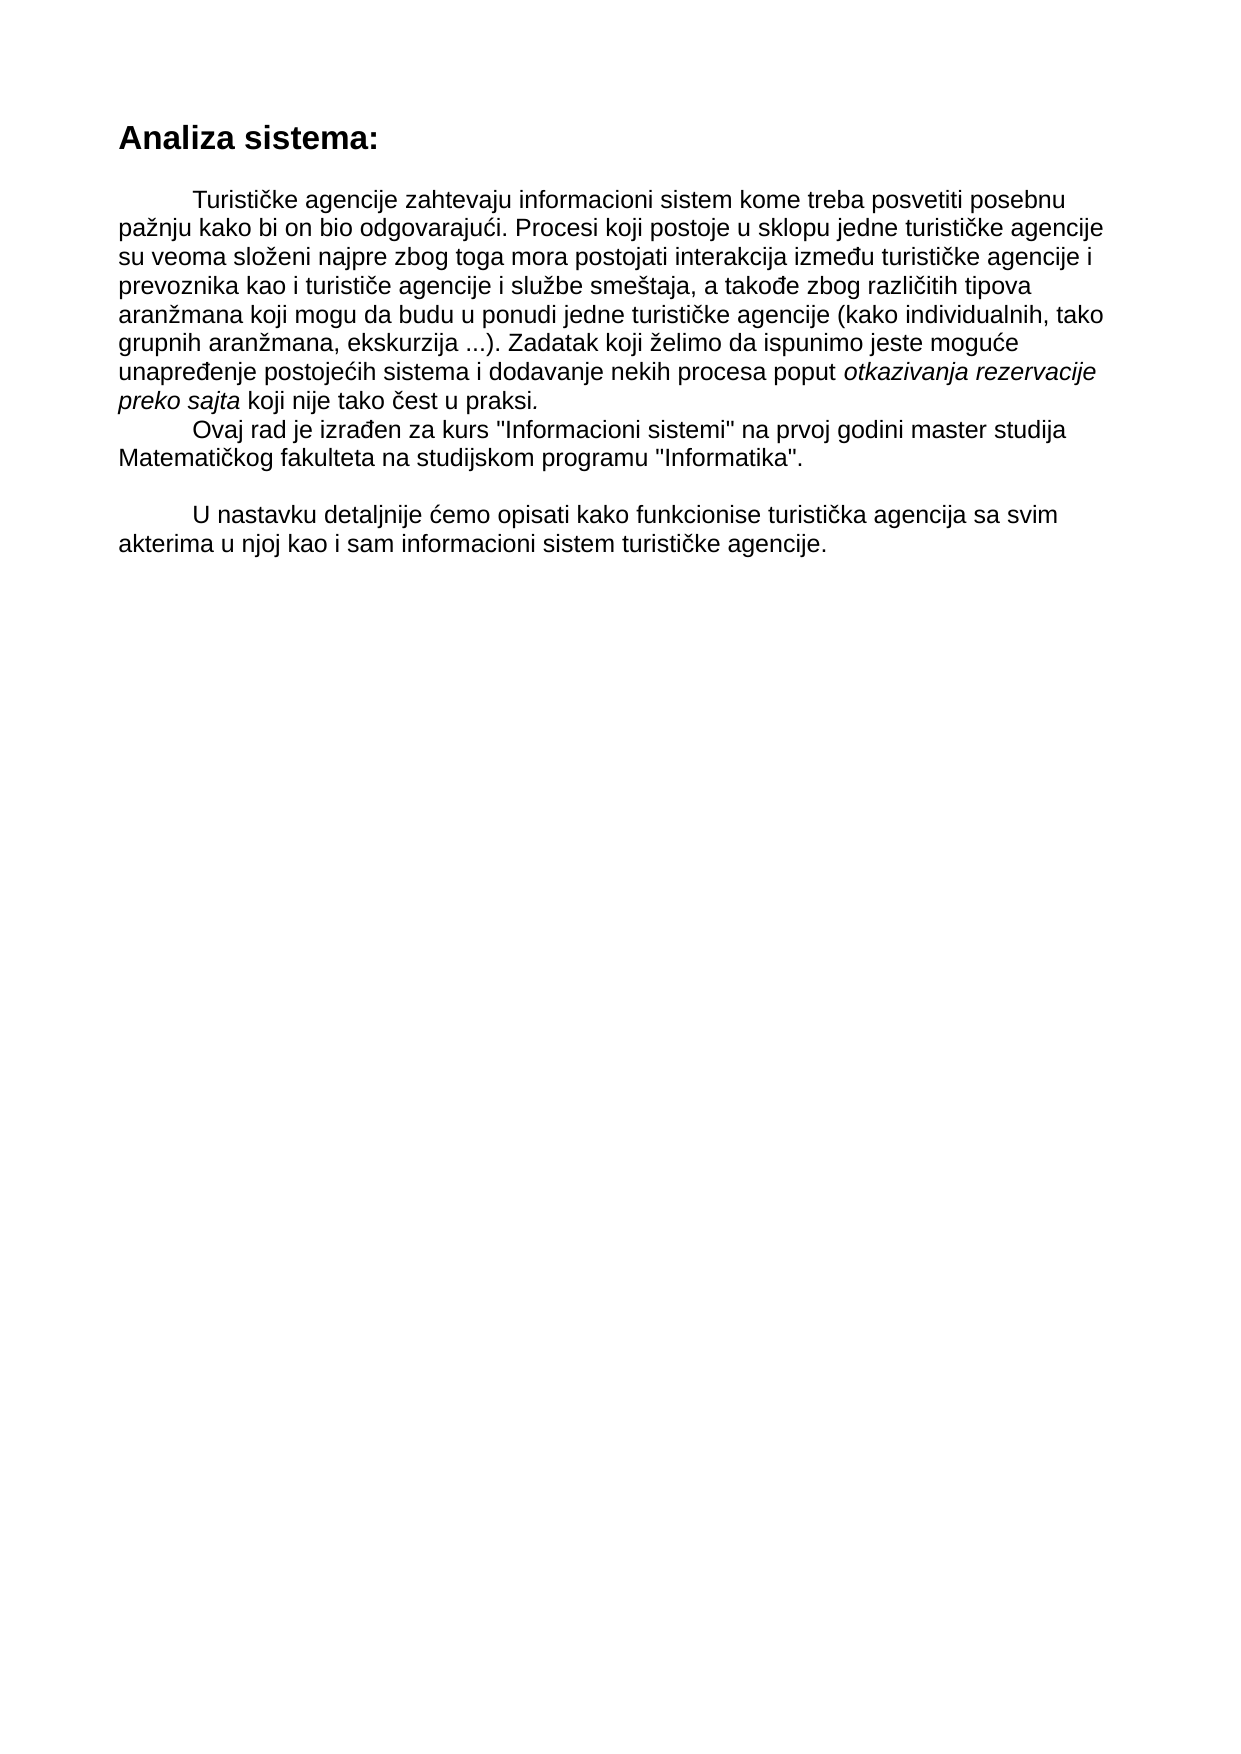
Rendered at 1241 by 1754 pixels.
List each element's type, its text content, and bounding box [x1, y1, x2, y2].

text Ovaj rad je izrađen za kurs "Informacioni sistemi" na prvoj godini master studija Matematičkog fakulteta na studijskom programu "Informatika". [118, 414, 1122, 472]
text U nastavku detaljnije ćemo opisati kako funkcionise turistička agencija sa svim akterima u njoj kao i sam informacioni sistem turističke agencije. [118, 500, 1122, 558]
text Analiza sistema: [118, 118, 1122, 157]
text Turističke agencije zahtevaju informacioni sistem kome treba posvetiti posebnu pažnju kako bi on bio odgovarajući. Procesi koji postoje u sklopu jedne turističke agencije su veoma složeni najpre zbog toga mora postojati interakcija između turističke agencije i prevoznika kao i turističe agencije i službe smeštaja, a takođe zbog različitih tipova aranžmana koji mogu da budu u ponudi jedne turističke agencije (kako individualnih, tako grupnih aranžmana, ekskurzija ...). Zadatak koji želimo da ispunimo jeste moguće unapređenje postojećih sistema i dodavanje nekih procesa poput otkazivanja rezervacije preko sajta koji nije tako čest u praksi. [118, 184, 1122, 414]
